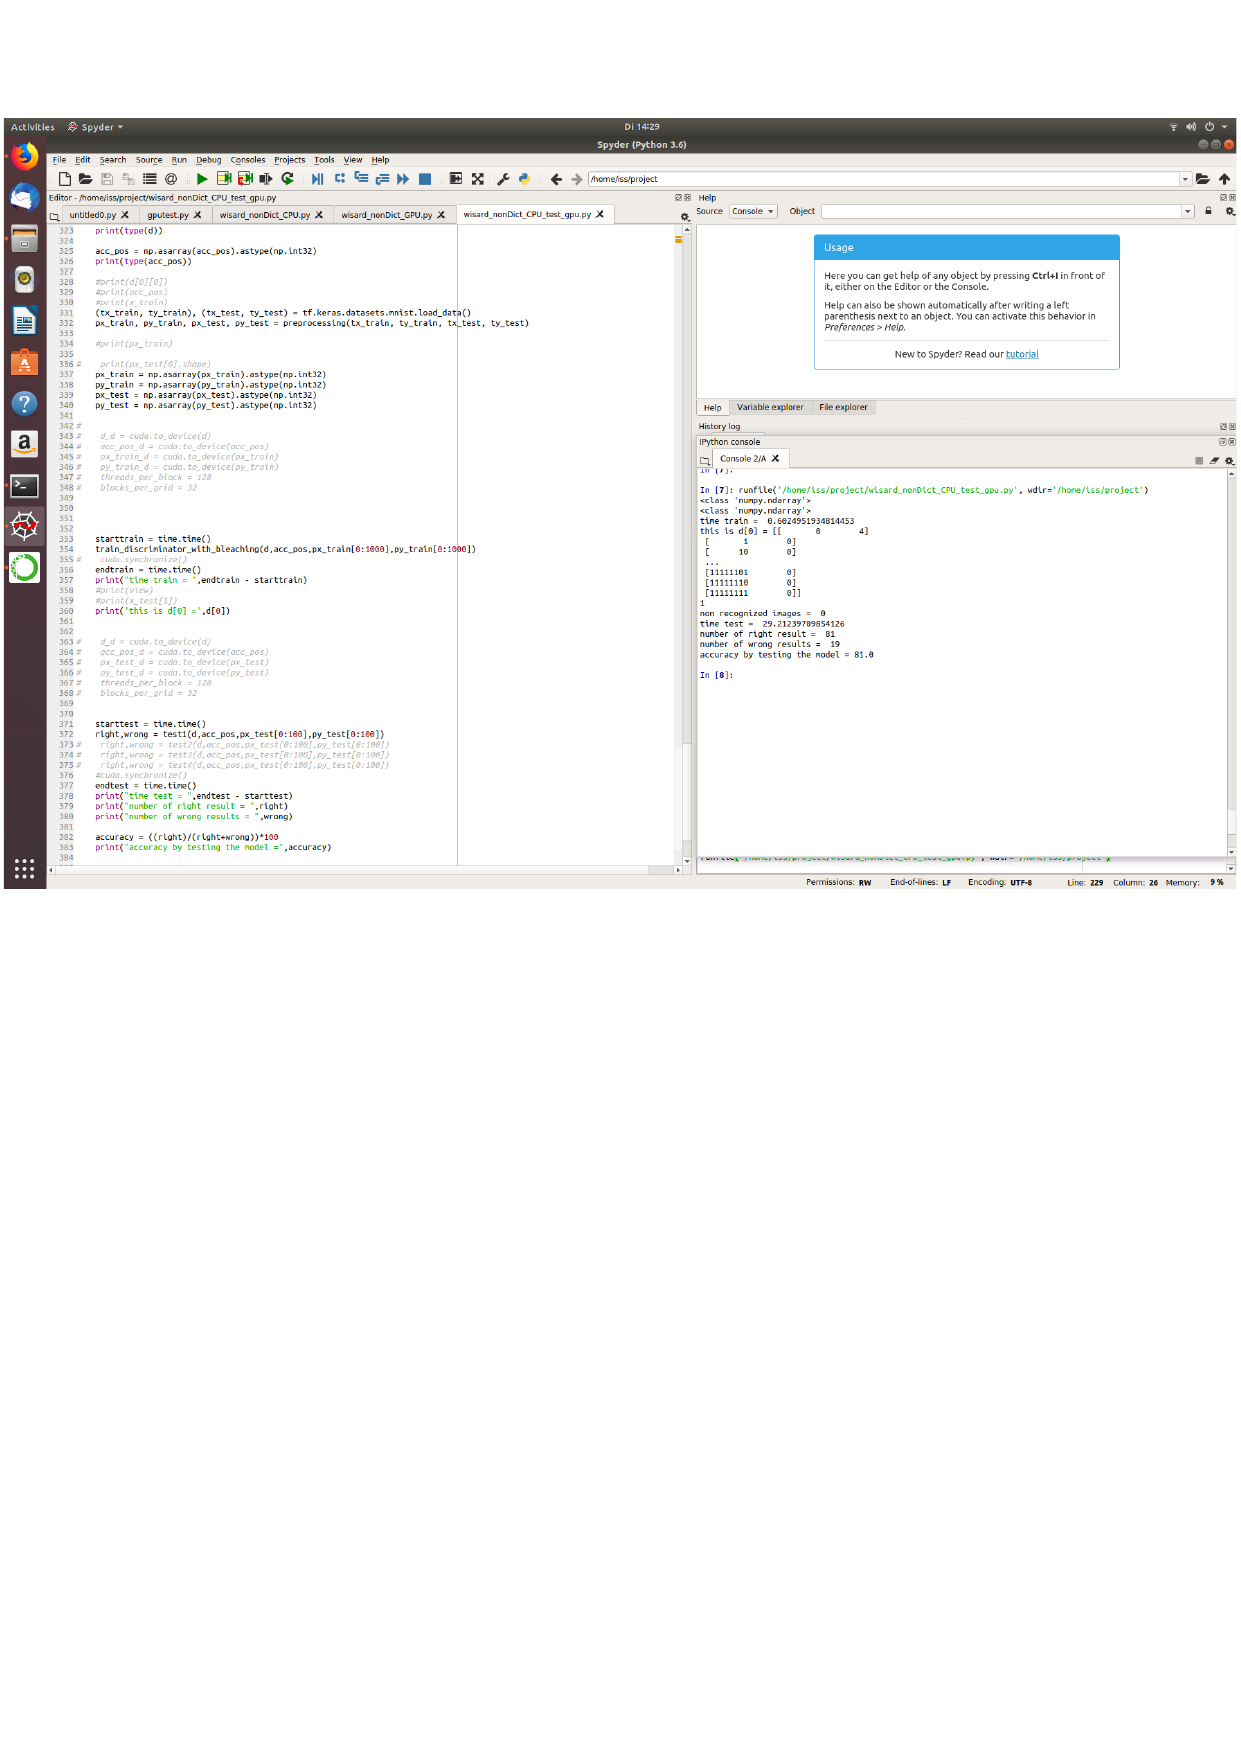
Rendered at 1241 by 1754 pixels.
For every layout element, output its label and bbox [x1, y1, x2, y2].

picture [3, 118, 1237, 889]
